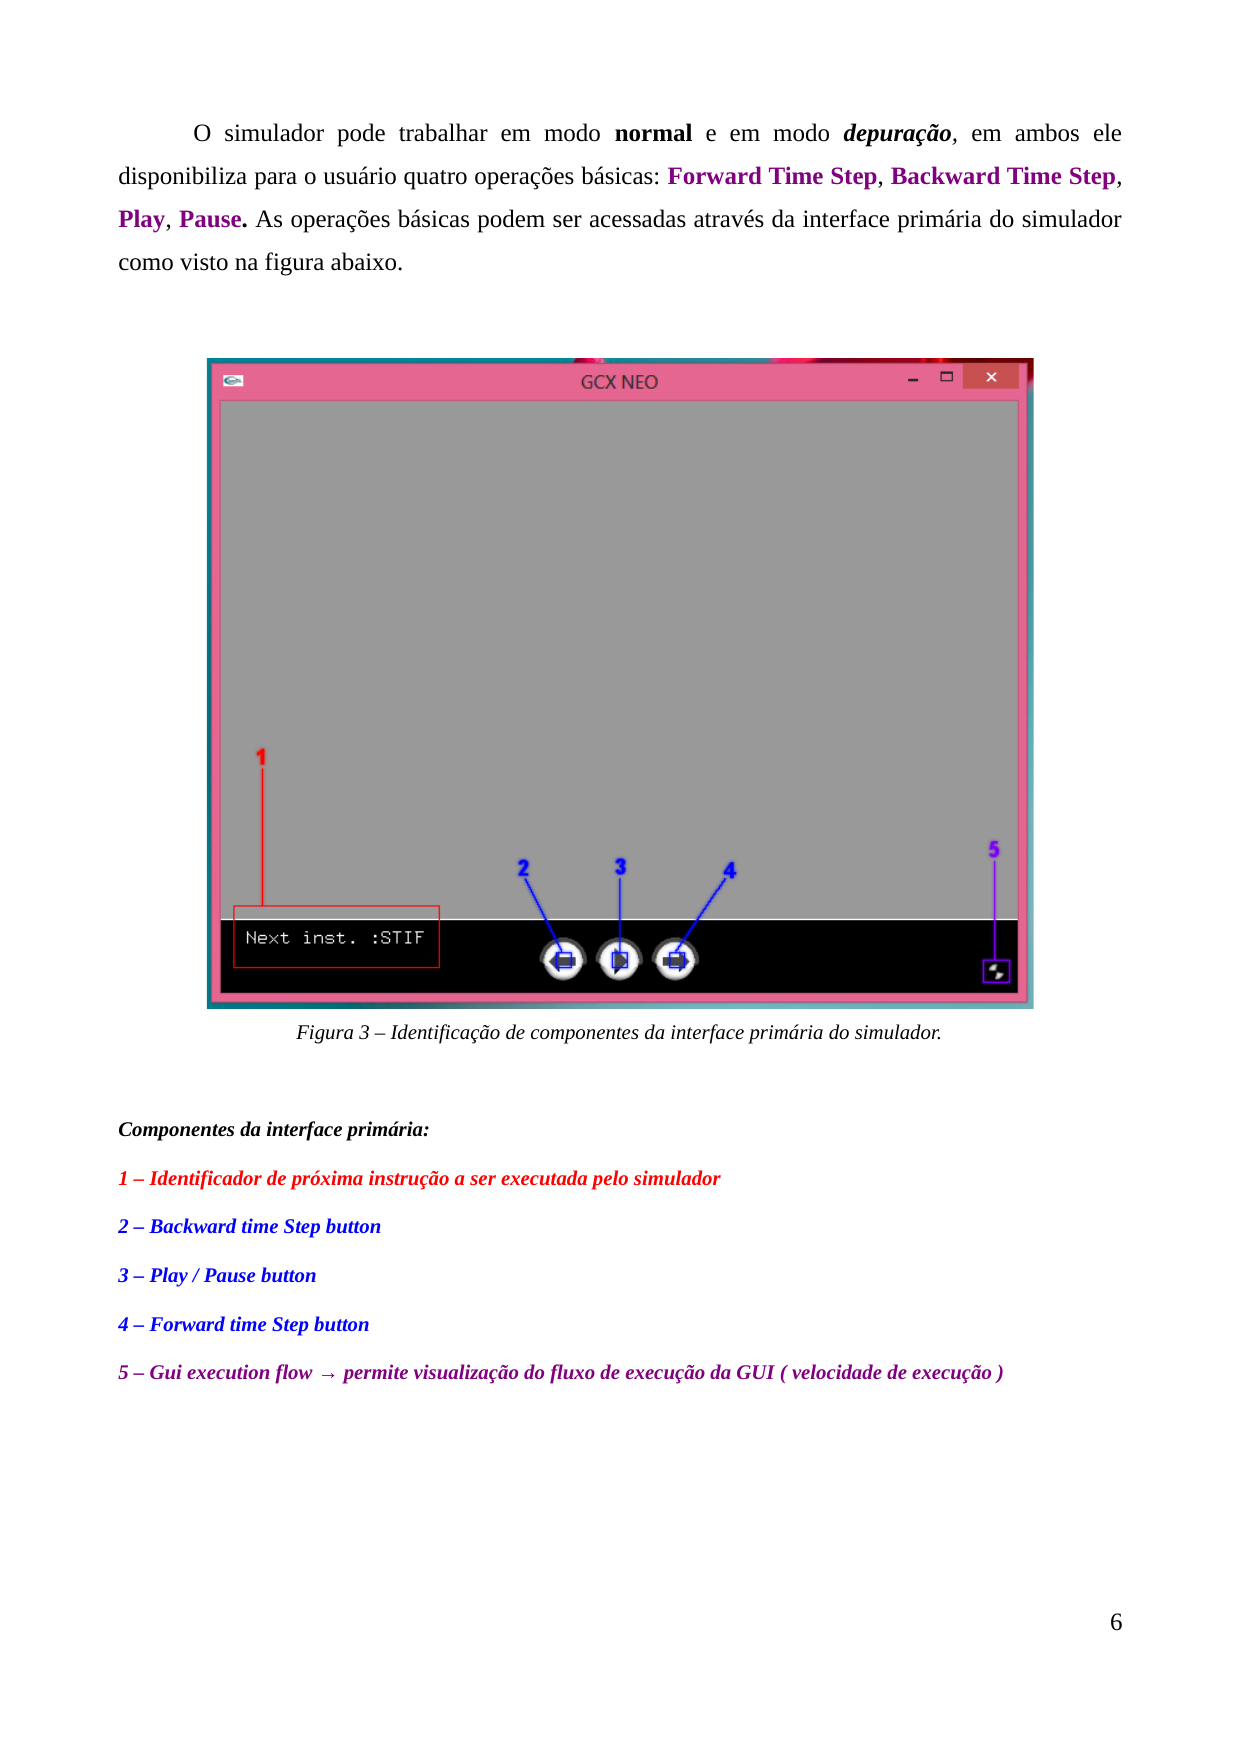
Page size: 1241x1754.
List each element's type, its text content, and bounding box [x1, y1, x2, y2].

text 5 – Gui execution flow → permite visualização do fluxo de execução da GUI ( velocidade de execução ) [118, 1360, 1122, 1384]
text 2 – Backward time Step button [118, 1214, 1122, 1238]
text 3 – Play / Pause button [118, 1263, 1122, 1287]
text 4 – Forward time Step button [118, 1312, 1122, 1336]
text 1 – Identificador de próxima instrução a ser executada pelo simulador [118, 1166, 1122, 1190]
text Figura 3 – Identificação de componentes da interface primária do simulador. [118, 359, 1122, 1044]
text O simulador pode trabalhar em modo normal e em modo depuração, em ambos ele disponibiliza para o usuário quatro operações básicas: Forward Time Step, Backward Time Step, Play, Pause. As operações básicas podem ser acessadas através da interface primária do simulador como visto na figura abaixo. [118, 118, 1122, 276]
picture [206, 358, 1034, 1009]
text Componentes da interface primária: [118, 1117, 1122, 1141]
